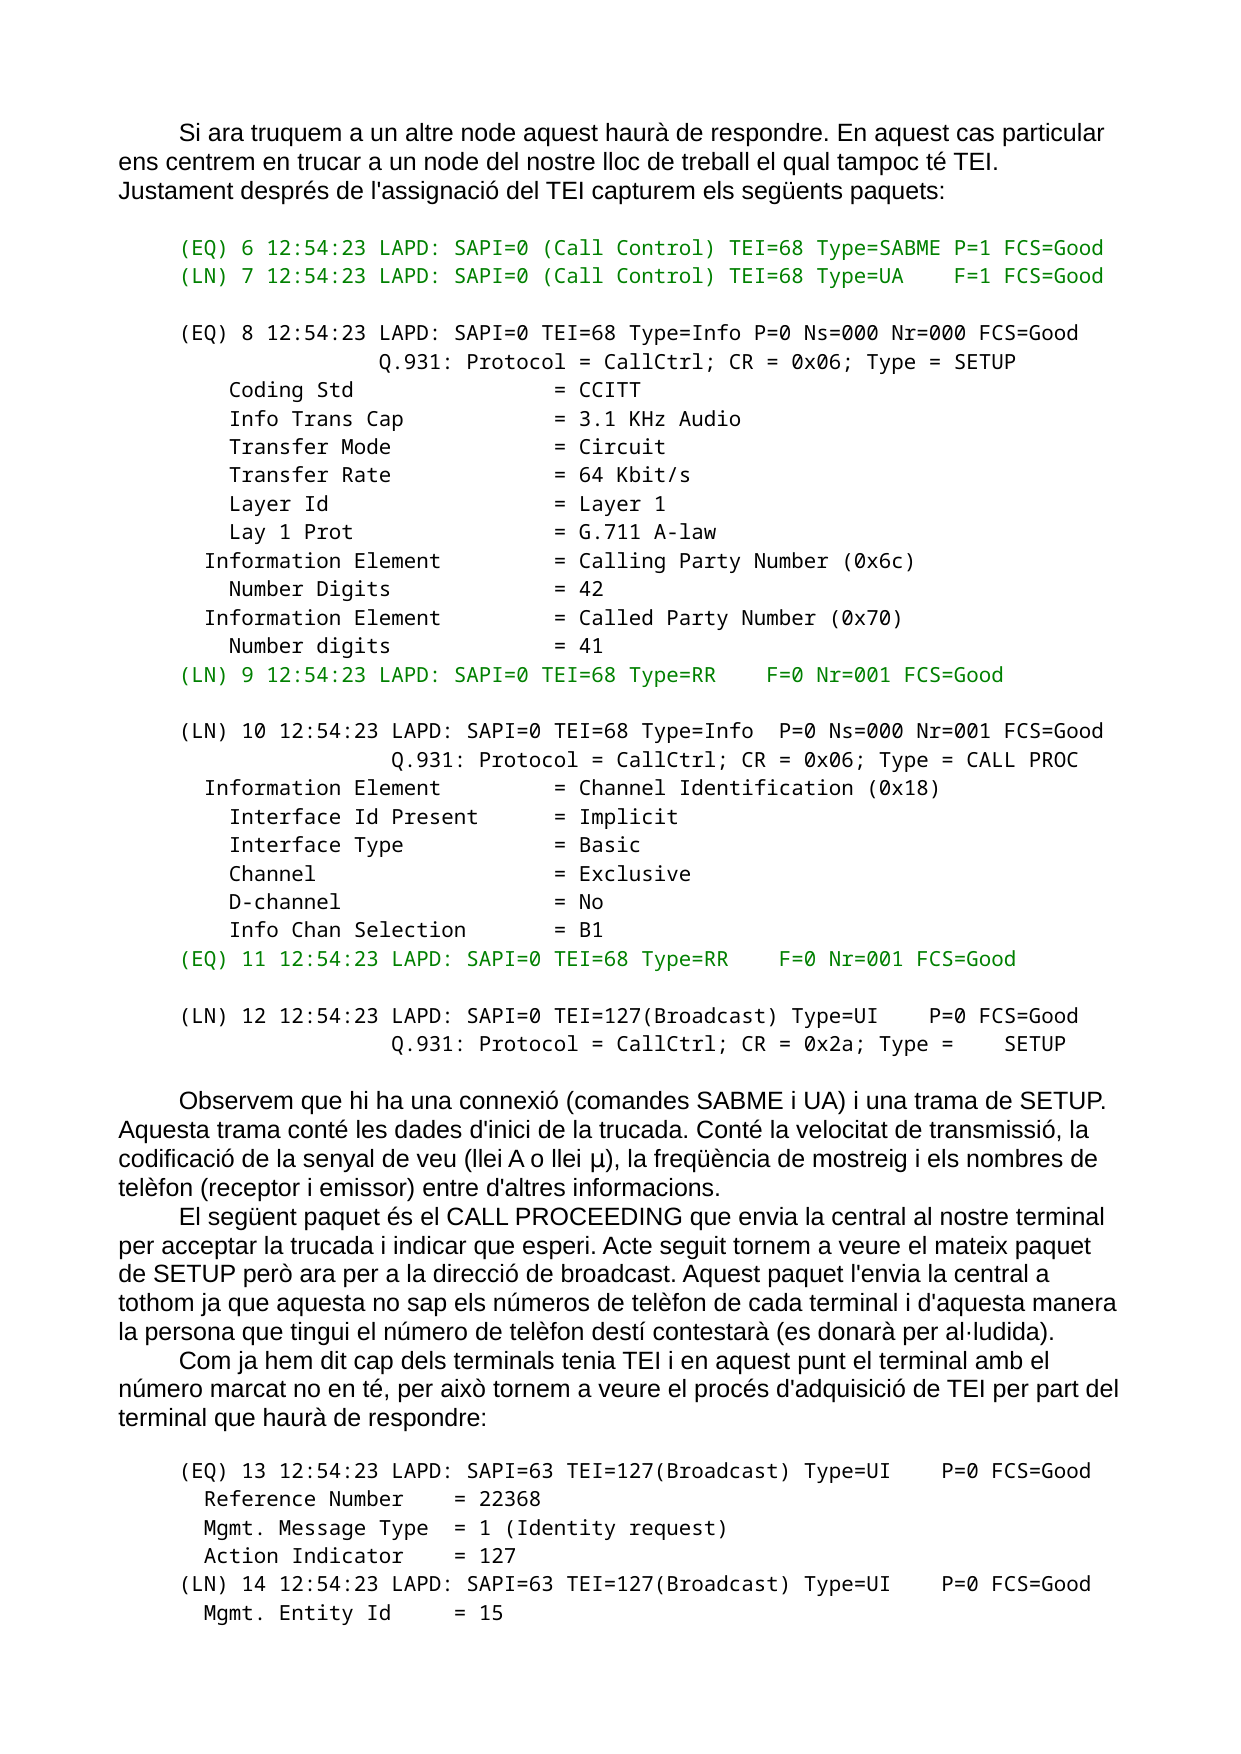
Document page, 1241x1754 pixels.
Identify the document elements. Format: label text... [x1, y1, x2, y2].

text (EQ) 13 12:54:23 LAPD: SAPI=63 TEI=127(Broadcast) Type=UI P=0 FCS=Good [118, 1456, 1122, 1484]
text Info Trans Cap = 3.1 KHz Audio [118, 404, 1122, 432]
text (LN) 14 12:54:23 LAPD: SAPI=63 TEI=127(Broadcast) Type=UI P=0 FCS=Good [118, 1569, 1122, 1598]
text (LN) 10 12:54:23 LAPD: SAPI=0 TEI=68 Type=Info P=0 Ns=000 Nr=001 FCS=Good [118, 717, 1122, 745]
text Observem que hi ha una connexió (comandes SABME i UA) i una trama de SETUP. Aquesta trama conté les dades d'inici de la trucada. Conté la velocitat de transmissió, la codificació de la senyal de veu (llei A o llei μ), la freqüència de mostreig i els nombres de telèfon (receptor i emissor) entre d'altres informacions. [118, 1086, 1122, 1202]
text Q.931: Protocol = CallCtrl; CR = 0x2a; Type = SETUP [118, 1029, 1122, 1058]
text Reference Number = 22368 [118, 1484, 1122, 1513]
text (EQ) 8 12:54:23 LAPD: SAPI=0 TEI=68 Type=Info P=0 Ns=000 Nr=000 FCS=Good [118, 318, 1122, 347]
text Interface Id Present = Implicit [118, 802, 1122, 830]
text Coding Std = CCITT [118, 375, 1122, 404]
text Transfer Mode = Circuit [118, 432, 1122, 461]
text Information Element = Channel Identification (0x18) [118, 773, 1122, 802]
text (EQ) 11 12:54:23 LAPD: SAPI=0 TEI=68 Type=RR F=0 Nr=001 FCS=Good [118, 944, 1122, 972]
text Info Chan Selection = B1 [118, 916, 1122, 944]
text Si ara truquem a un altre node aquest haurà de respondre. En aquest cas particular ens centrem en trucar a un node del nostre lloc de treball el qual tampoc té TEI. Justament després de l'assignació del TEI capturem els següents paquets: [118, 118, 1122, 204]
text Mgmt. Entity Id = 15 [118, 1598, 1122, 1626]
text (EQ) 6 12:54:23 LAPD: SAPI=0 (Call Control) TEI=68 Type=SABME P=1 FCS=Good [118, 233, 1122, 262]
text (LN) 9 12:54:23 LAPD: SAPI=0 TEI=68 Type=RR F=0 Nr=001 FCS=Good [118, 660, 1122, 688]
text Interface Type = Basic [118, 830, 1122, 859]
text Layer Id = Layer 1 [118, 489, 1122, 517]
text Com ja hem dit cap dels terminals tenia TEI i en aquest punt el terminal amb el número marcat no en té, per això tornem a veure el procés d'adquisició de TEI per part del terminal que haurà de respondre: [118, 1346, 1122, 1432]
text Q.931: Protocol = CallCtrl; CR = 0x06; Type = CALL PROC [118, 745, 1122, 773]
text El següent paquet és el CALL PROCEEDING que envia la central al nostre terminal per acceptar la trucada i indicar que esperi. Acte seguit tornem a veure el mateix paquet de SETUP però ara per a la direcció de broadcast. Aquest paquet l'envia la central a tothom ja que aquesta no sap els números de telèfon de cada terminal i d'aquesta manera la persona que tingui el número de telèfon destí contestarà (es donarà per al·ludida). [118, 1202, 1122, 1346]
text Information Element = Calling Party Number (0x6c) [118, 546, 1122, 574]
text Lay 1 Prot = G.711 A-law [118, 517, 1122, 546]
text Information Element = Called Party Number (0x70) [118, 603, 1122, 631]
text Channel = Exclusive [118, 859, 1122, 887]
text Number digits = 41 [118, 631, 1122, 660]
text Transfer Rate = 64 Kbit/s [118, 461, 1122, 489]
text Mgmt. Message Type = 1 (Identity request) [118, 1513, 1122, 1541]
text Number Digits = 42 [118, 574, 1122, 603]
text Q.931: Protocol = CallCtrl; CR = 0x06; Type = SETUP [118, 347, 1122, 375]
text (LN) 12 12:54:23 LAPD: SAPI=0 TEI=127(Broadcast) Type=UI P=0 FCS=Good [118, 1001, 1122, 1029]
text Action Indicator = 127 [118, 1541, 1122, 1569]
text D-channel = No [118, 887, 1122, 916]
text (LN) 7 12:54:23 LAPD: SAPI=0 (Call Control) TEI=68 Type=UA F=1 FCS=Good [118, 262, 1122, 290]
